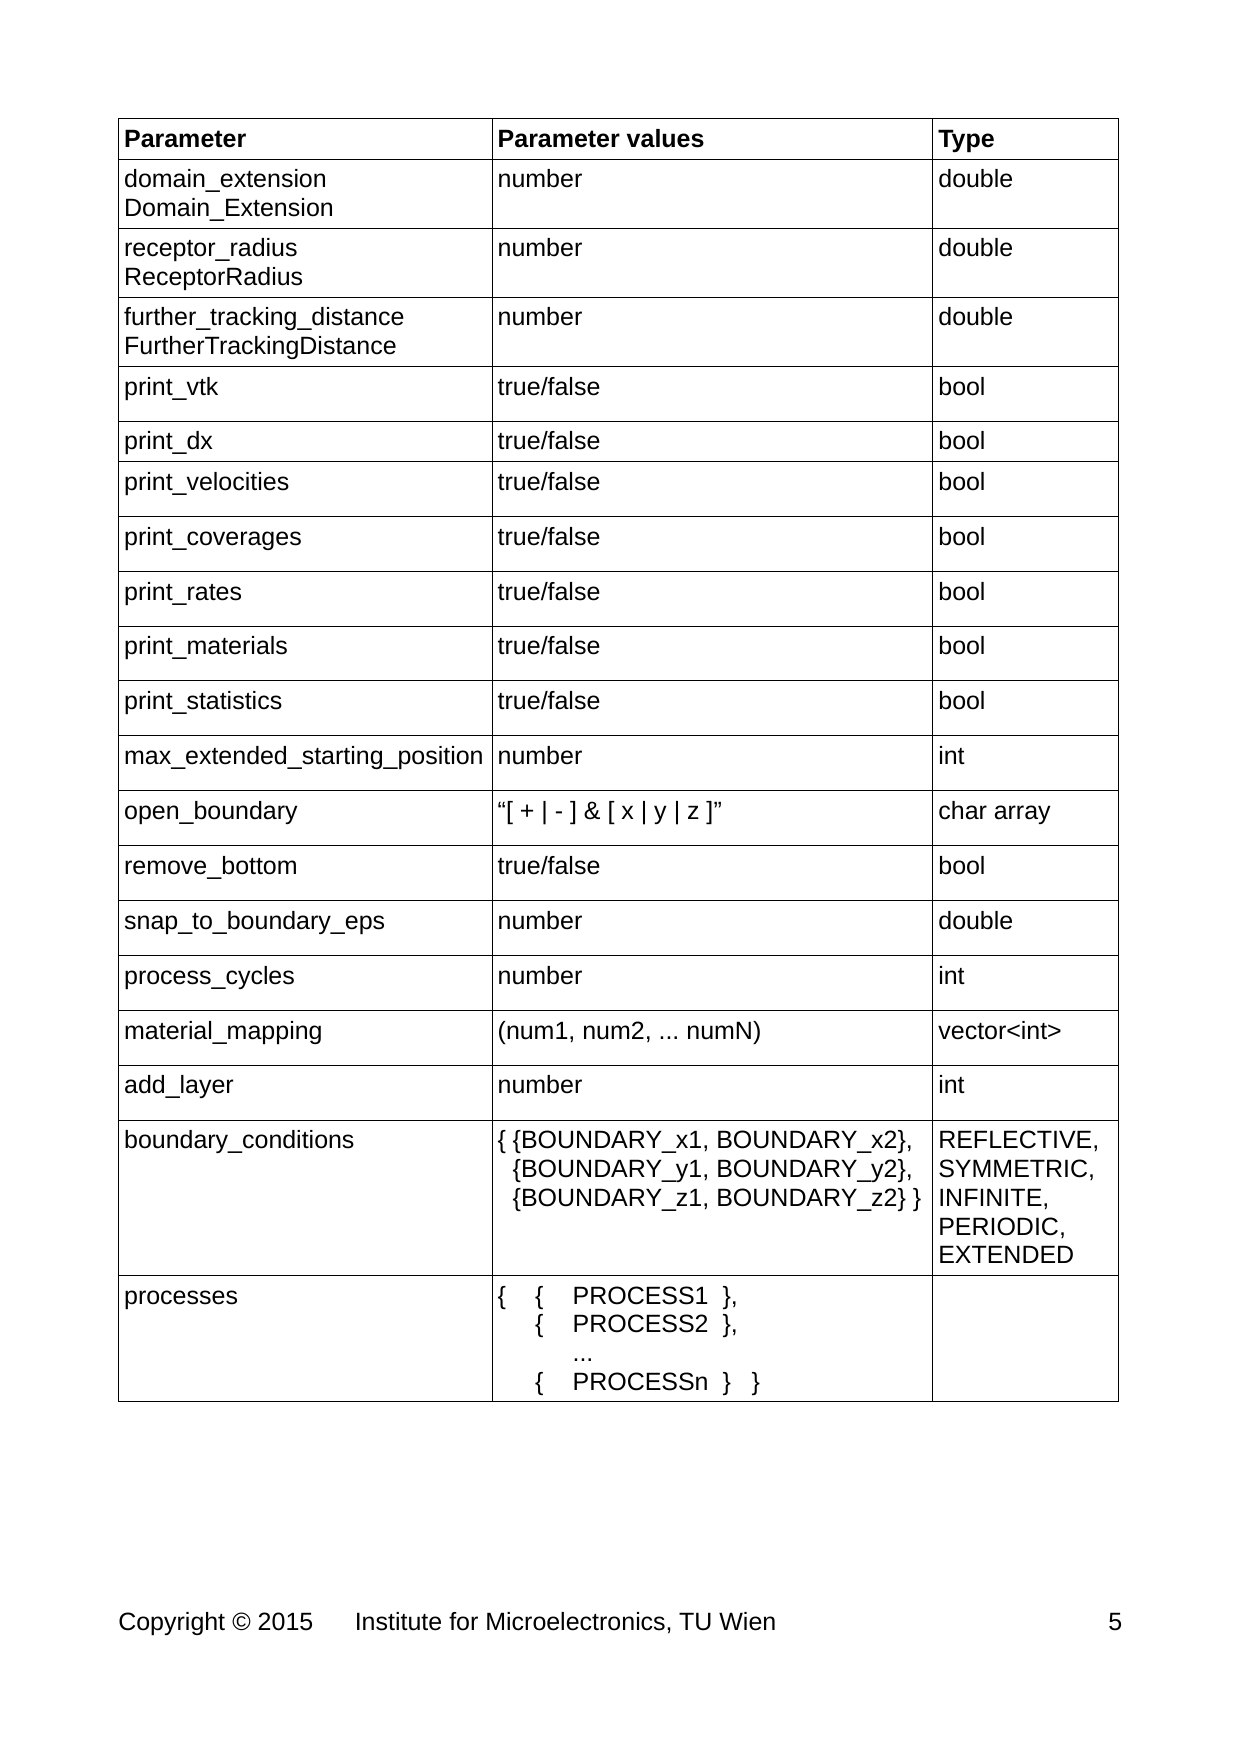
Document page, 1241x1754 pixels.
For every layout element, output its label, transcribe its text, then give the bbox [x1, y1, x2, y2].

table_cell (num1, num2, ... numN) [493, 1011, 932, 1065]
table_cell number [493, 229, 932, 297]
table_cell bool [933, 681, 1118, 735]
table_cell number [493, 901, 932, 955]
table_cell print_coverages [119, 517, 492, 571]
table_cell true/false [493, 572, 932, 626]
table_cell open_boundary [119, 791, 492, 845]
table_cell snap_to_boundary_eps [119, 901, 492, 955]
table_cell int [933, 956, 1118, 1010]
table_cell print_dx [119, 422, 492, 461]
table_cell int [933, 736, 1118, 790]
table_cell number [493, 956, 932, 1010]
table_cell bool [933, 572, 1118, 626]
table_cell number [493, 298, 932, 366]
table_cell bool [933, 367, 1118, 421]
table_cell double [933, 298, 1118, 366]
table_cell max_extended_starting_position [119, 736, 492, 790]
table_cell true/false [493, 517, 932, 571]
table_cell true/false [493, 367, 932, 421]
table_cell bool [933, 462, 1118, 516]
table_cell double [933, 160, 1118, 227]
table_cell vector<int> [933, 1011, 1118, 1065]
table_cell bool [933, 517, 1118, 571]
table_cell material_mapping [119, 1011, 492, 1065]
table_cell true/false [493, 846, 932, 900]
table_cell REFLECTIVE, SYMMETRIC, INFINITE, PERIODIC, EXTENDED [933, 1121, 1118, 1275]
table_cell domain_extension Domain_Extension [119, 160, 492, 227]
table_cell print_velocities [119, 462, 492, 516]
table_header Type [933, 119, 1118, 158]
table_cell true/false [493, 462, 932, 516]
table_cell number [493, 1066, 932, 1119]
table_header Parameter values [493, 119, 932, 158]
table_cell double [933, 229, 1118, 297]
table_cell number [493, 736, 932, 790]
table_cell remove_bottom [119, 846, 492, 900]
table_cell boundary_conditions [119, 1121, 492, 1275]
table_cell process_cycles [119, 956, 492, 1010]
table_cell print_materials [119, 627, 492, 680]
table_header Parameter [119, 119, 492, 158]
table_cell print_rates [119, 572, 492, 626]
table_cell add_layer [119, 1066, 492, 1119]
table_cell bool [933, 422, 1118, 461]
table_cell { { PROCESS1 }, { PROCESS2 }, ... { PROCESSn } } [493, 1276, 932, 1401]
table_cell true/false [493, 627, 932, 680]
table_cell bool [933, 846, 1118, 900]
table_cell double [933, 901, 1118, 955]
table_cell true/false [493, 422, 932, 461]
table_cell receptor_radius ReceptorRadius [119, 229, 492, 297]
table_cell “[ + | - ] & [ x | y | z ]” [493, 791, 932, 845]
table_cell true/false [493, 681, 932, 735]
table_cell further_tracking_distance FurtherTrackingDistance [119, 298, 492, 366]
table_cell processes [119, 1276, 492, 1401]
table_cell bool [933, 627, 1118, 680]
table_cell { {BOUNDARY_x1, BOUNDARY_x2}, {BOUNDARY_y1, BOUNDARY_y2}, {BOUNDARY_z1, BOUNDARY_z2} } [493, 1121, 932, 1275]
table_cell [933, 1276, 1118, 1401]
table_cell number [493, 160, 932, 227]
table_cell print_vtk [119, 367, 492, 421]
table_cell char array [933, 791, 1118, 845]
table_cell int [933, 1066, 1118, 1119]
table_cell print_statistics [119, 681, 492, 735]
